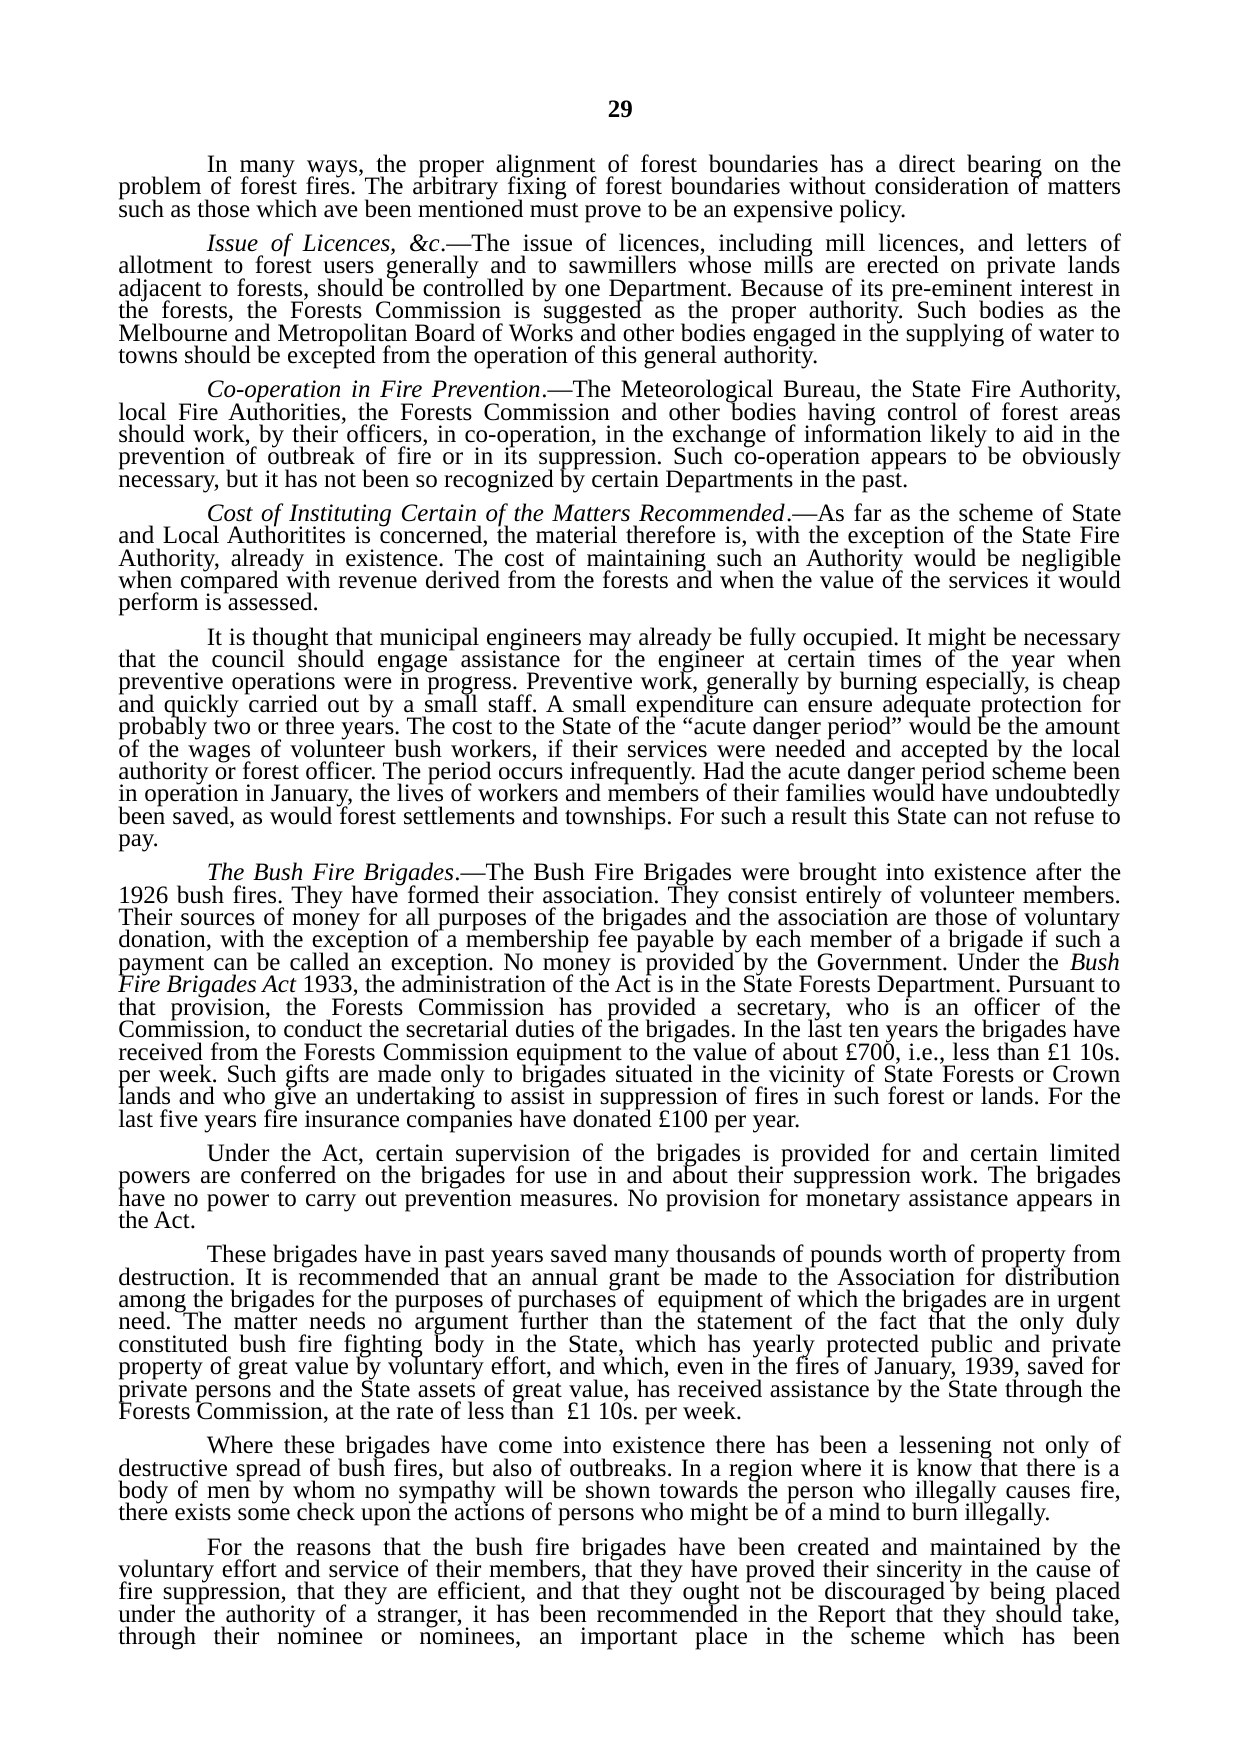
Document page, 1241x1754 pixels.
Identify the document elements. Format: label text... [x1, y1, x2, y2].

text For the reasons that the bush fire brigades have been created and maintained by the voluntary effort and service of their members, that they have proved their sincerity in the cause of fire suppression, that they are efficient, and that they ought not be discouraged by being placed under the authority of a stranger, it has been recommended in the Report that they should take, through their nominee or nominees, an important place in the scheme which has been [118, 1537, 1122, 1649]
text Under the Act, certain supervision of the brigades is provided for and certain limited powers are conferred on the brigades for use in and about their suppression work. The brigades have no power to carry out prevention measures. No provision for monetary assistance appears in the Act. [118, 1143, 1122, 1233]
text Cost of Instituting Certain of the Matters Recommended.—As far as the scheme of State and Local Authoritites is concerned, the material therefore is, with the exception of the State Fire Authority, already in existence. The cost of maintaining such an Authority would be negligible when compared with revenue derived from the forests and when the value of the services it would perform is assessed. [118, 503, 1122, 615]
text Co-operation in Fire Prevention.—The Meteorological Bureau, the State Fire Authority, local Fire Authorities, the Forests Commission and other bodies having control of forest areas should work, by their officers, in co-operation, in the exchange of information likely to aid in the prevention of outbreak of fire or in its suppression. Such co-operation appears to be obviously necessary, but it has not been so recognized by certain Departments in the past. [118, 379, 1122, 492]
text Where these brigades have come into existence there has been a lessening not only of destructive spread of bush fires, but also of outbreaks. In a region where it is know that there is a body of men by whom no sympathy will be shown towards the person who illegally causes fire, there exists some check upon the actions of persons who might be of a mind to burn illegally. [118, 1436, 1122, 1525]
text These brigades have in past years saved many thousands of pounds worth of property from destruction. It is recommended that an annual grant be made to the Association for distribution among the brigades for the purposes of purchases of equipment of which the brigades are in urgent need. The matter needs no argument further than the statement of the fact that the only duly constituted bush fire fighting body in the State, which has yearly protected public and private property of great value by voluntary effort, and which, even in the fires of January, 1939, saved for private persons and the State assets of great value, has received assistance by the State through the Forests Commission, at the rate of less than £1 10s. per week. [118, 1245, 1122, 1424]
text Issue of Licences, &c.—The issue of licences, including mill licences, and letters of allotment to forest users generally and to sawmillers whose mills are erected on private lands adjacent to forests, should be controlled by one Department. Because of its pre-eminent interest in the forests, the Forests Commission is suggested as the proper authority. Such bodies as the Melbourne and Metropolitan Board of Works and other bodies engaged in the supplying of water to towns should be excepted from the operation of this general authority. [118, 233, 1122, 368]
text In many ways, the proper alignment of forest boundaries has a direct bearing on the problem of forest fires. The arbitrary fixing of forest boundaries without consideration of matters such as those which ave been mentioned must prove to be an expensive policy. [118, 154, 1122, 222]
text The Bush Fire Brigades.—The Bush Fire Brigades were brought into existence after the 1926 bush fires. They have formed their association. They consist entirely of volunteer members. Their sources of money for all purposes of the brigades and the association are those of voluntary donation, with the exception of a membership fee payable by each member of a brigade if such a payment can be called an exception. No money is provided by the Government. Under the Bush Fire Brigades Act 1933, the administration of the Act is in the State Forests Department. Pursuant to that provision, the Forests Commission has provided a secretary, who is an officer of the Commission, to conduct the secretarial duties of the brigades. In the last ten years the brigades have received from the Forests Commission equipment to the value of about £700, i.e., less than £1 10s. per week. Such gifts are made only to brigades situated in the vicinity of State Forests or Crown lands and who give an undertaking to assist in suppression of fires in such forest or lands. For the last five years fire insurance companies have donated £100 per year. [118, 863, 1122, 1132]
text It is thought that municipal engineers may already be fully occupied. It might be necessary that the council should engage assistance for the engineer at certain times of the year when preventive operations were in progress. Preventive work, generally by burning especially, is cheap and quickly carried out by a small staff. A small expenditure can ensure adequate protection for probably two or three years. The cost to the State of the “acute danger period” would be the amount of the wages of volunteer bush workers, if their services were needed and accepted by the local authority or forest officer. The period occurs infrequently. Had the acute danger period scheme been in operation in January, the lives of workers and members of their families would have undoubtedly been saved, as would forest settlements and townships. For such a result this State can not refuse to pay. [118, 627, 1122, 851]
